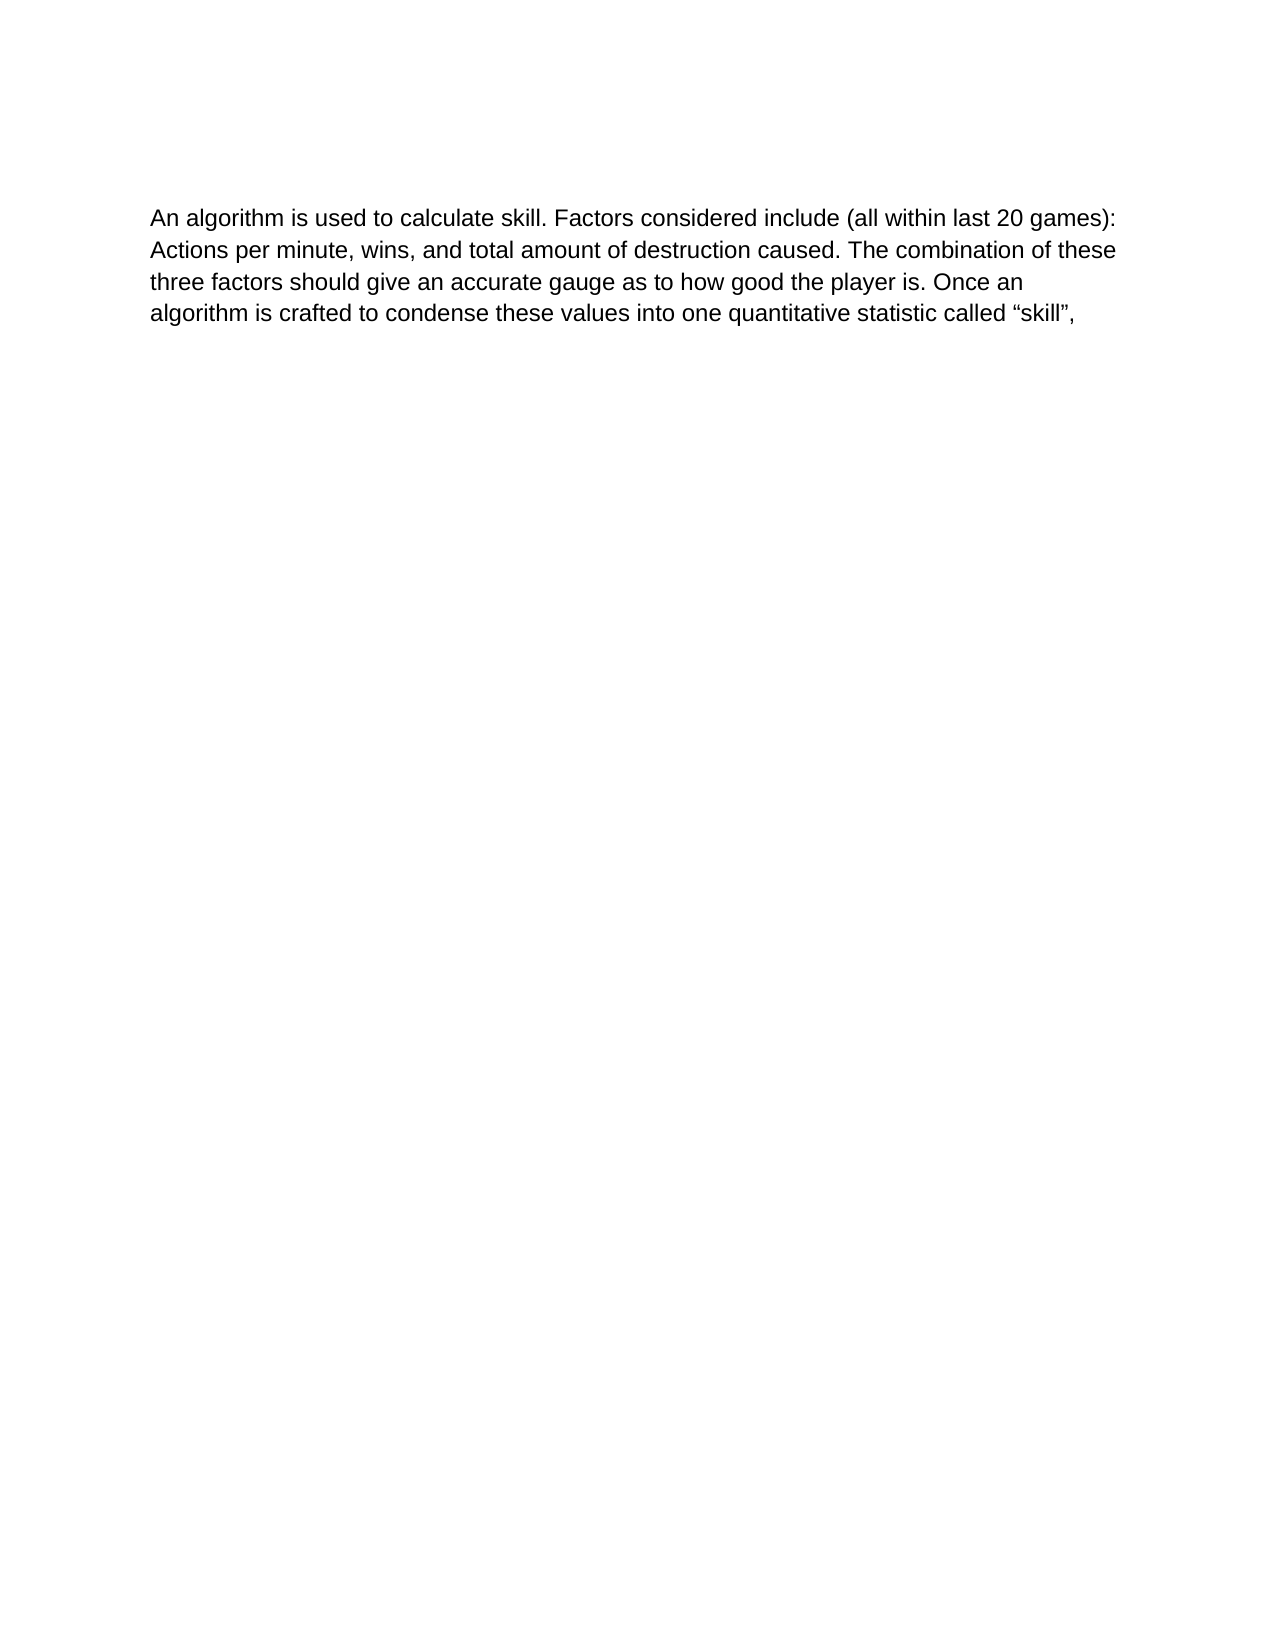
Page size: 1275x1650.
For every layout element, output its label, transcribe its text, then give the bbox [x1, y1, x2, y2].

text An algorithm is used to calculate skill. Factors considered include (all within last 20 games): Actions per minute, wins, and total amount of destruction caused. The combination of these three factors should give an accurate gauge as to how good the player is. Once an algorithm is crafted to condense these values into one quantitative statistic called “skill”, [150, 204, 1120, 327]
